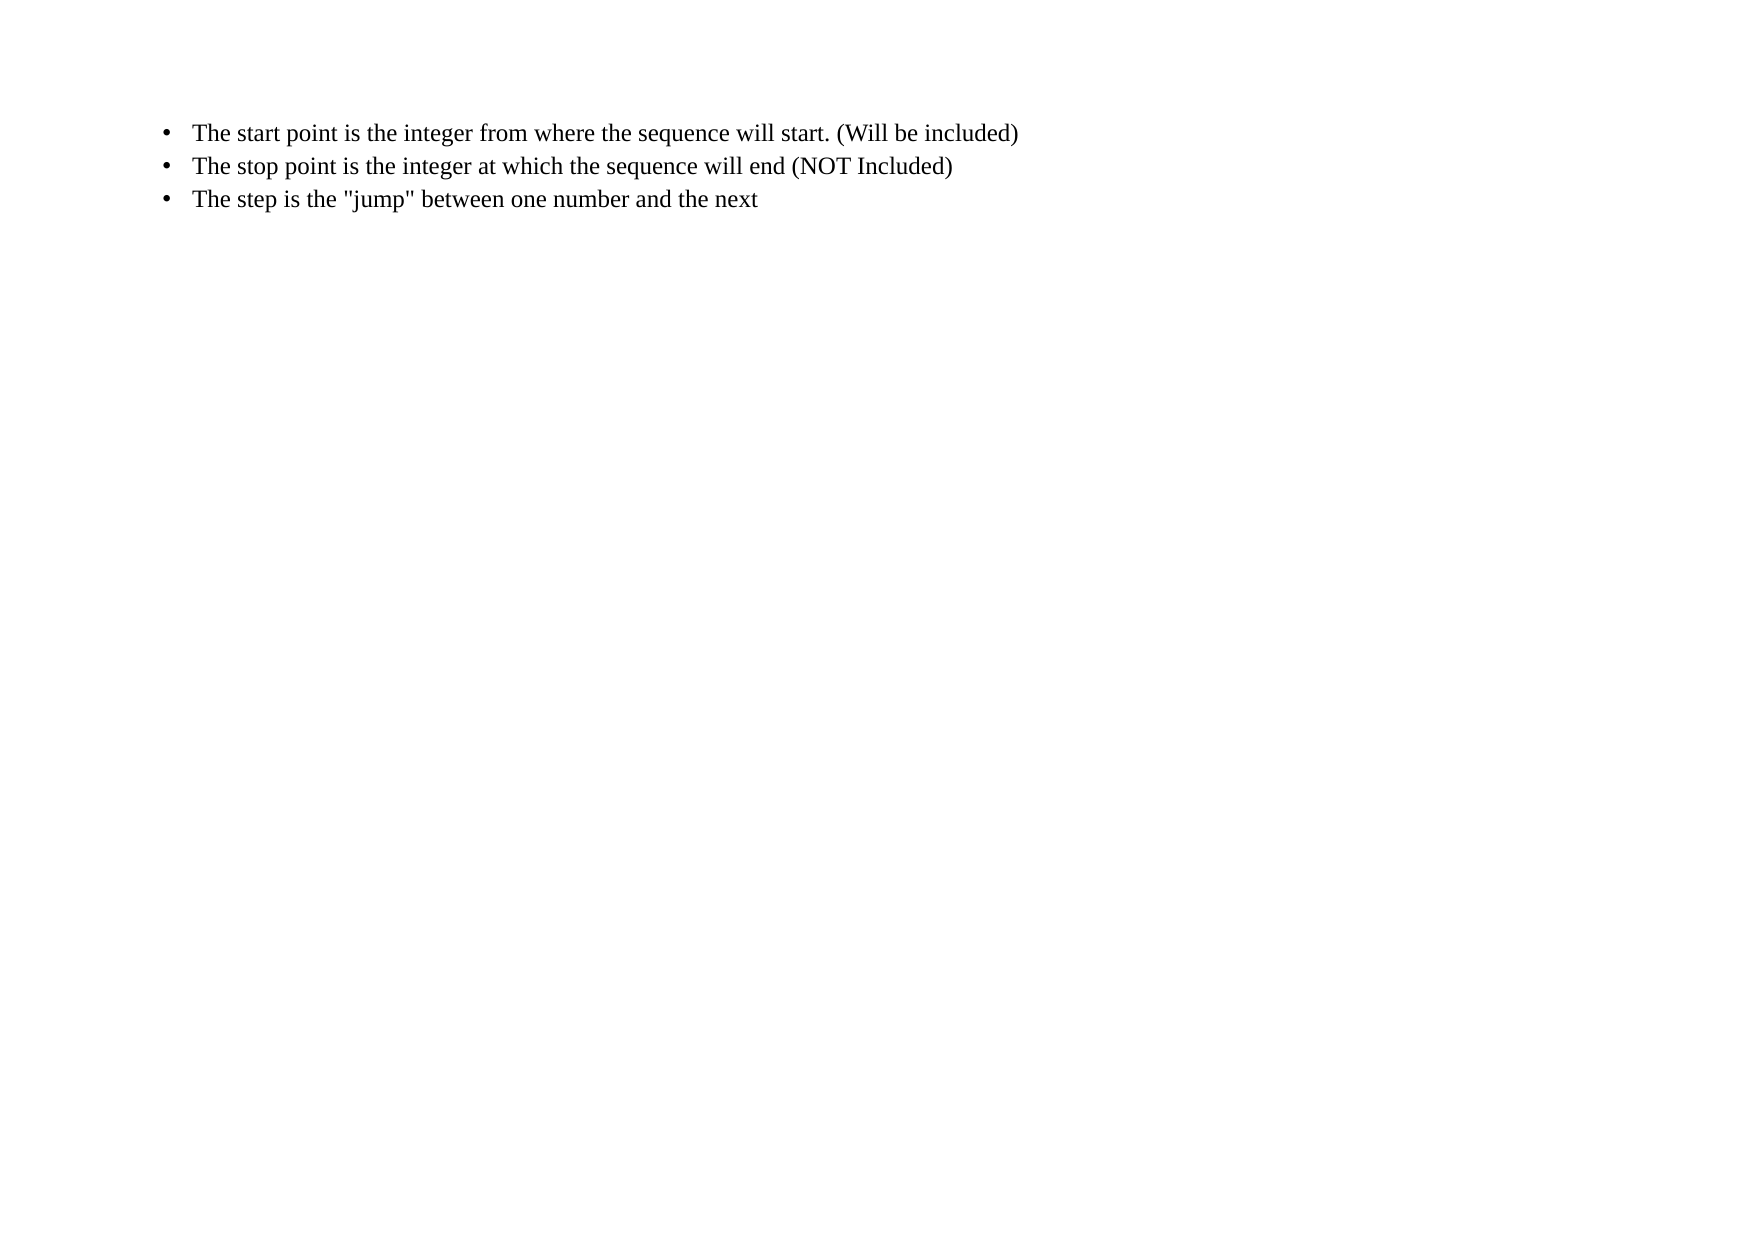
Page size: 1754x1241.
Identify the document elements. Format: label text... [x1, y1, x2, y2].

list The start point is the integer from where the sequence will start. (Will be included) [162, 118, 1636, 147]
list The step is the "jump" between one number and the next [162, 184, 1636, 213]
list The stop point is the integer at which the sequence will end (NOT Included) [162, 151, 1636, 180]
